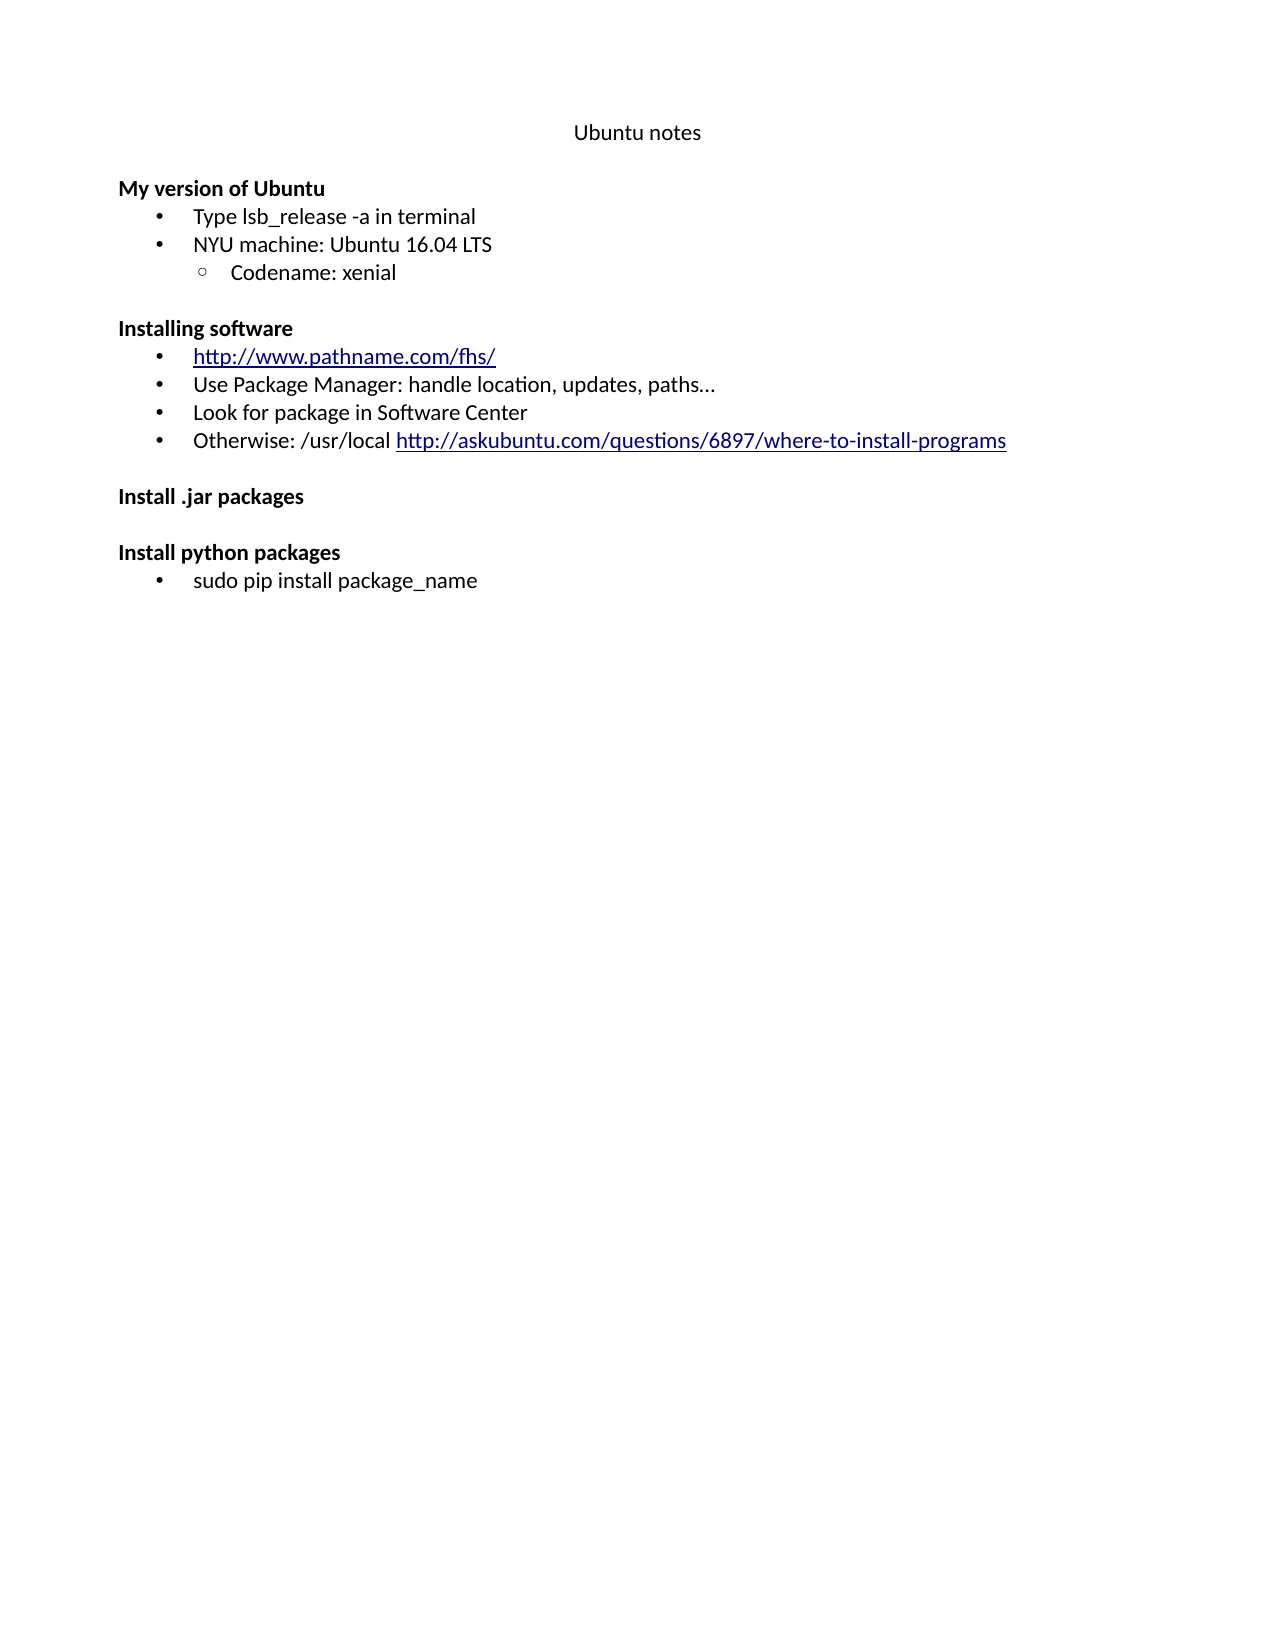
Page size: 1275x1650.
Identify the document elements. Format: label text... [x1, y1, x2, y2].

text Install python packages [118, 538, 1157, 566]
list Type lsb_release -a in terminal [156, 202, 1157, 230]
list Codename: xenial [193, 258, 1157, 286]
text Installing software [118, 314, 1157, 342]
text Install .jar packages [118, 482, 1157, 510]
text My version of Ubuntu [118, 174, 1157, 202]
list sudo pip install package_name [156, 566, 1157, 594]
list Otherwise: /usr/local http://askubuntu.com/questions/6897/where-to-install-programs [156, 426, 1157, 454]
list Use Package Manager: handle location, updates, paths… [156, 370, 1157, 398]
list Look for package in Software Center [156, 398, 1157, 426]
list http://www.pathname.com/fhs/ [156, 342, 1157, 370]
text Ubuntu notes [118, 118, 1157, 146]
list NYU machine: Ubuntu 16.04 LTS [156, 230, 1157, 258]
